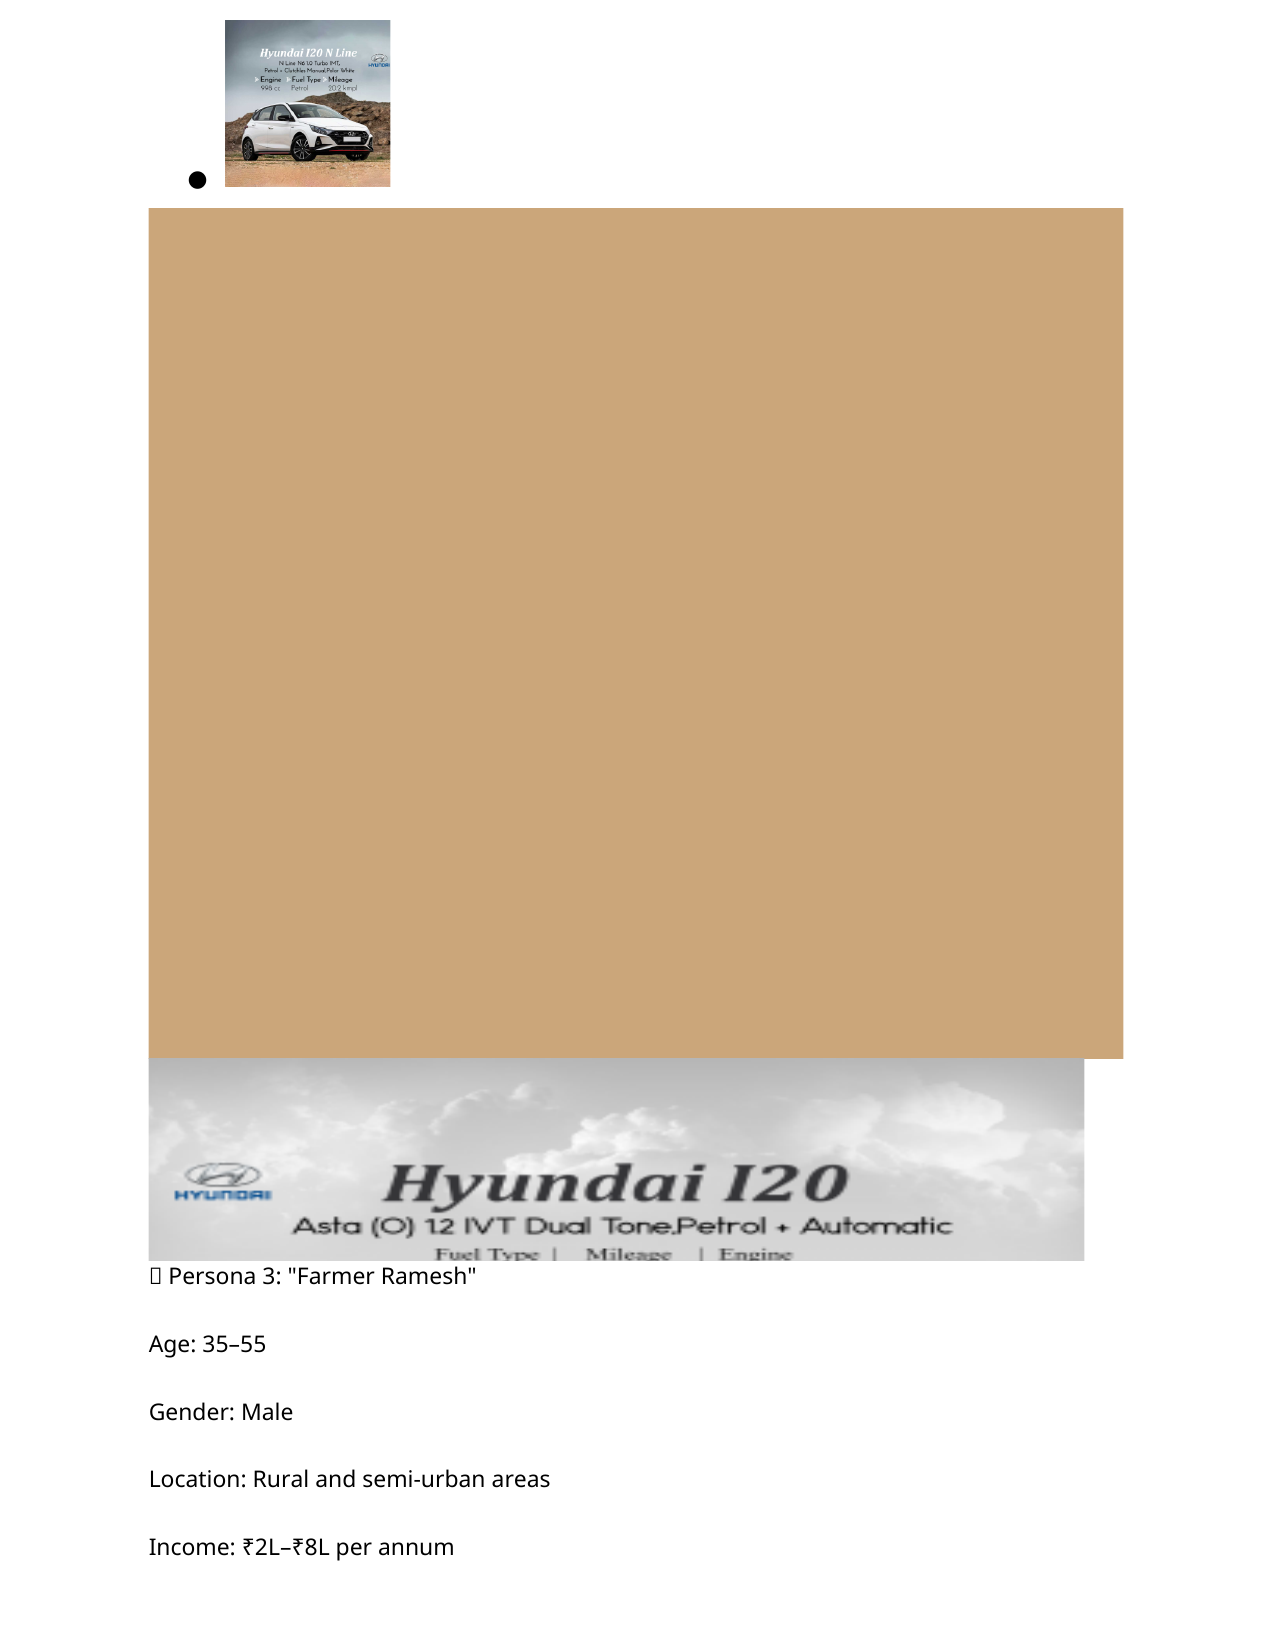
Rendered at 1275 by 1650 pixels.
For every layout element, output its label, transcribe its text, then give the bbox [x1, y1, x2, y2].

picture [225, 20, 391, 187]
picture [148, 208, 1124, 1261]
text 🚜 Persona 3: "Farmer Ramesh" [148, 1260, 1125, 1291]
text Location: Rural and semi-urban areas [148, 1463, 1125, 1494]
text Income: ₹2L–₹8L per annum [148, 1531, 1125, 1562]
text Gender: Male [148, 1395, 1125, 1427]
text Age: 35–55 [148, 1328, 1125, 1359]
